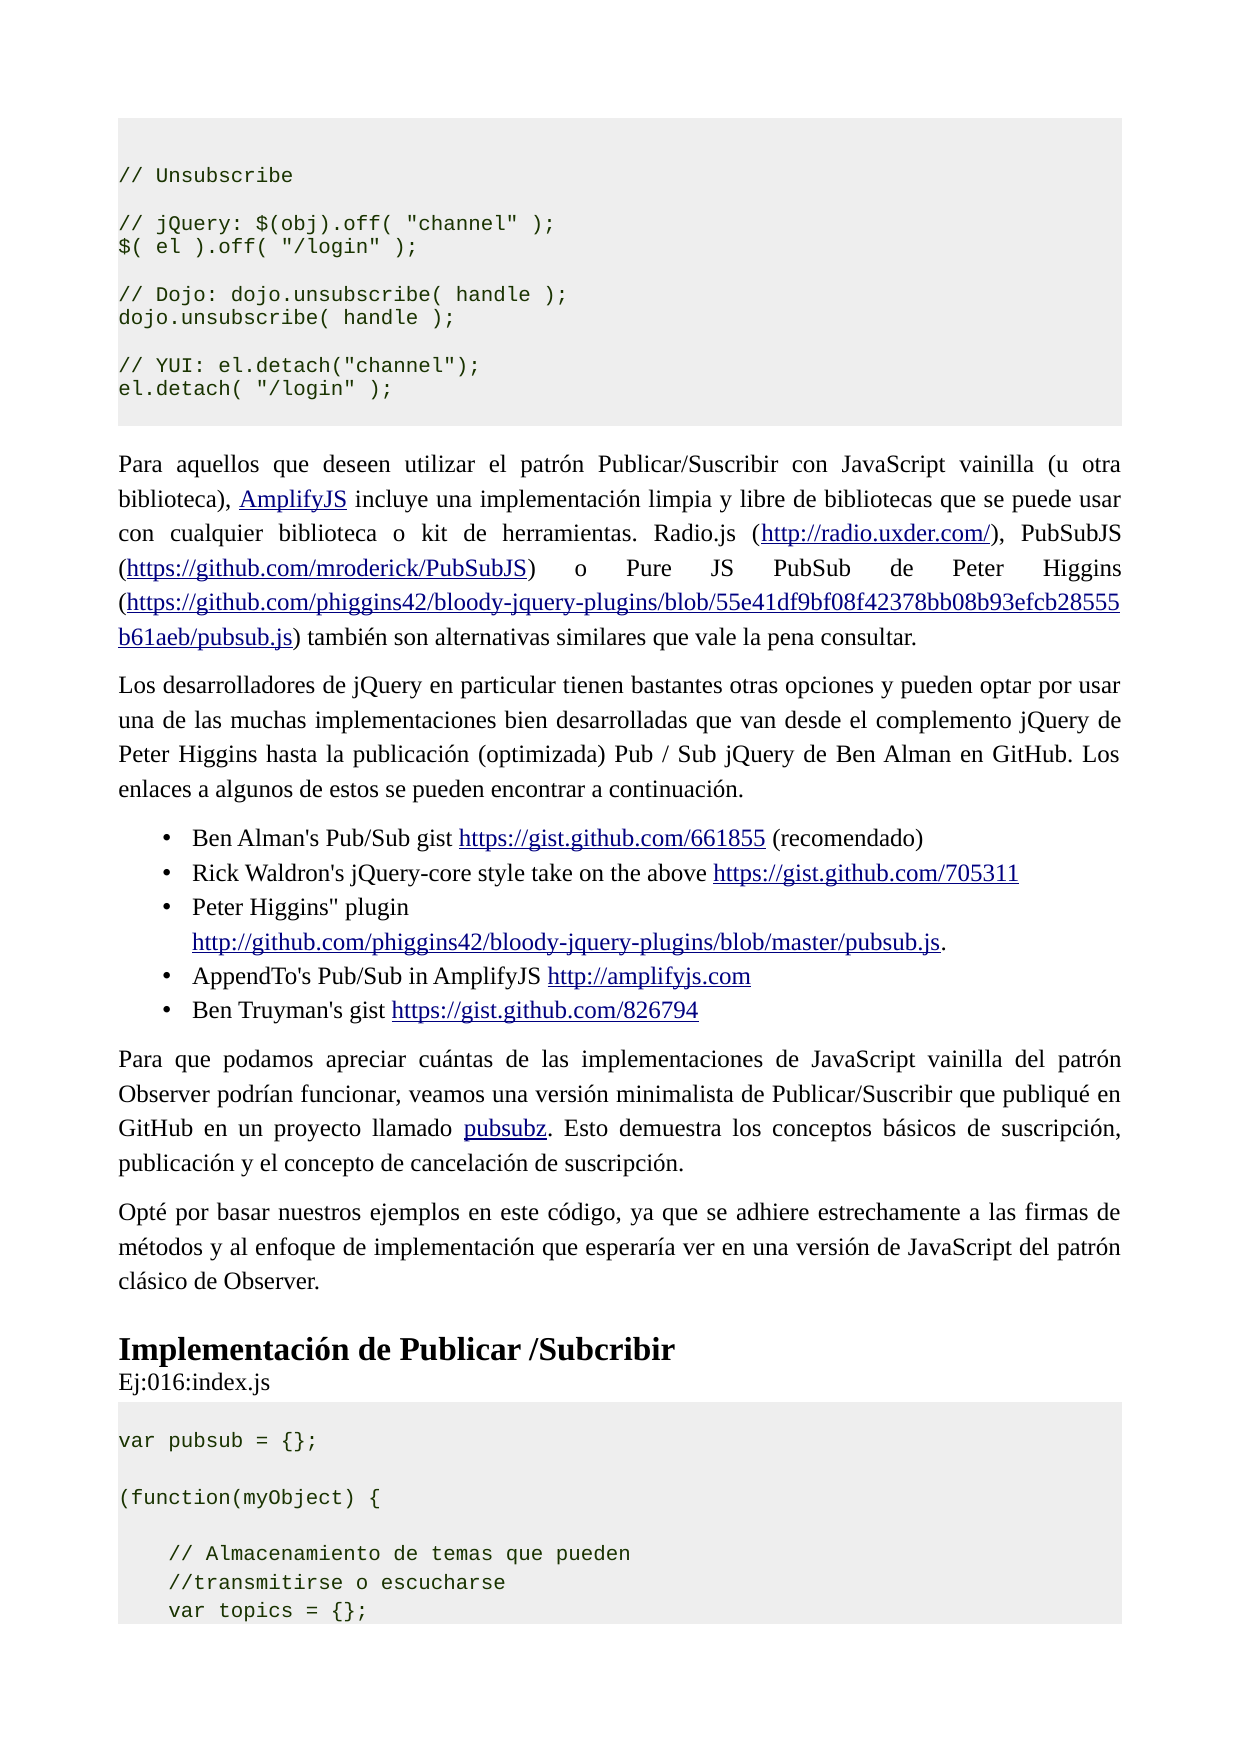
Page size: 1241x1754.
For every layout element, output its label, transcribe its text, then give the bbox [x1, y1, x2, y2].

text Para que podamos apreciar cuántas de las implementaciones de JavaScript vainilla del patrón Observer podrían funcionar, veamos una versión minimalista de Publicar/Suscribir que publiqué en GitHub en un proyecto llamado pubsubz. Esto demuestra los conceptos básicos de suscripción, publicación y el concepto de cancelación de suscripción. [118, 1044, 1122, 1177]
text Ej:016:index.js [118, 1367, 1122, 1396]
text // Unsubscribe [118, 165, 1122, 189]
text $( el ).off( "/login" ); [118, 236, 1122, 260]
list Peter Higgins" plugin http://github.com/phiggins42/bloody-jquery-plugins/blob/master/pubsub.js. [162, 892, 1122, 955]
list Ben Alman's Pub/Sub gist https://gist.github.com/661855 (recomendado) [162, 823, 1122, 852]
list AppendTo's Pub/Sub in AmplifyJS http://amplifyjs.com [162, 961, 1122, 990]
text // YUI: el.detach("channel"); [118, 354, 1122, 378]
subtitle Implementación de Publicar /Subcribir [118, 1329, 1122, 1367]
text Los desarrolladores de jQuery en particular tienen bastantes otras opciones y pueden optar por usar una de las muchas implementaciones bien desarrolladas que van desde el complemento jQuery de Peter Higgins hasta la publicación (optimizada) Pub / Sub jQuery de Ben Alman en GitHub. Los enlaces a algunos de estos se pueden encontrar a continuación. [118, 671, 1122, 803]
text // Almacenamiento de temas que pueden [118, 1543, 1122, 1567]
text //transmitirse o escucharse [118, 1572, 1122, 1595]
text el.detach( "/login" ); [118, 378, 1122, 402]
text Opté por basar nuestros ejemplos en este código, ya que se adhiere estrechamente a las firmas de métodos y al enfoque de implementación que esperaría ver en una versión de JavaScript del patrón clásico de Observer. [118, 1197, 1122, 1295]
text // jQuery: $(obj).off( "channel" ); [118, 213, 1122, 236]
list Ben Truyman's gist https://gist.github.com/826794 [162, 996, 1122, 1024]
text Para aquellos que deseen utilizar el patrón Publicar/Suscribir con JavaScript vainilla (u otra biblioteca), AmplifyJS incluye una implementación limpia y libre de bibliotecas que se puede usar con cualquier biblioteca o kit de herramientas. Radio.js (http://radio.uxder.com/), PubSubJS (https://github.com/mroderick/PubSubJS) o Pure JS PubSub de Peter Higgins (https://github.com/phiggins42/bloody-jquery-plugins/blob/55e41df9bf08f42378bb08b93efcb28555b61aeb/pubsub.js) también son alternativas similares que vale la pena consultar. [118, 449, 1122, 650]
text dojo.unsubscribe( handle ); [118, 307, 1122, 331]
list Rick Waldron's jQuery-core style take on the above https://gist.github.com/705311 [162, 858, 1122, 886]
text var topics = {}; [118, 1600, 1122, 1624]
text // Dojo: dojo.unsubscribe( handle ); [118, 284, 1122, 307]
text var pubsub = {}; [118, 1430, 1122, 1454]
text (function(myObject) { [118, 1487, 1122, 1510]
